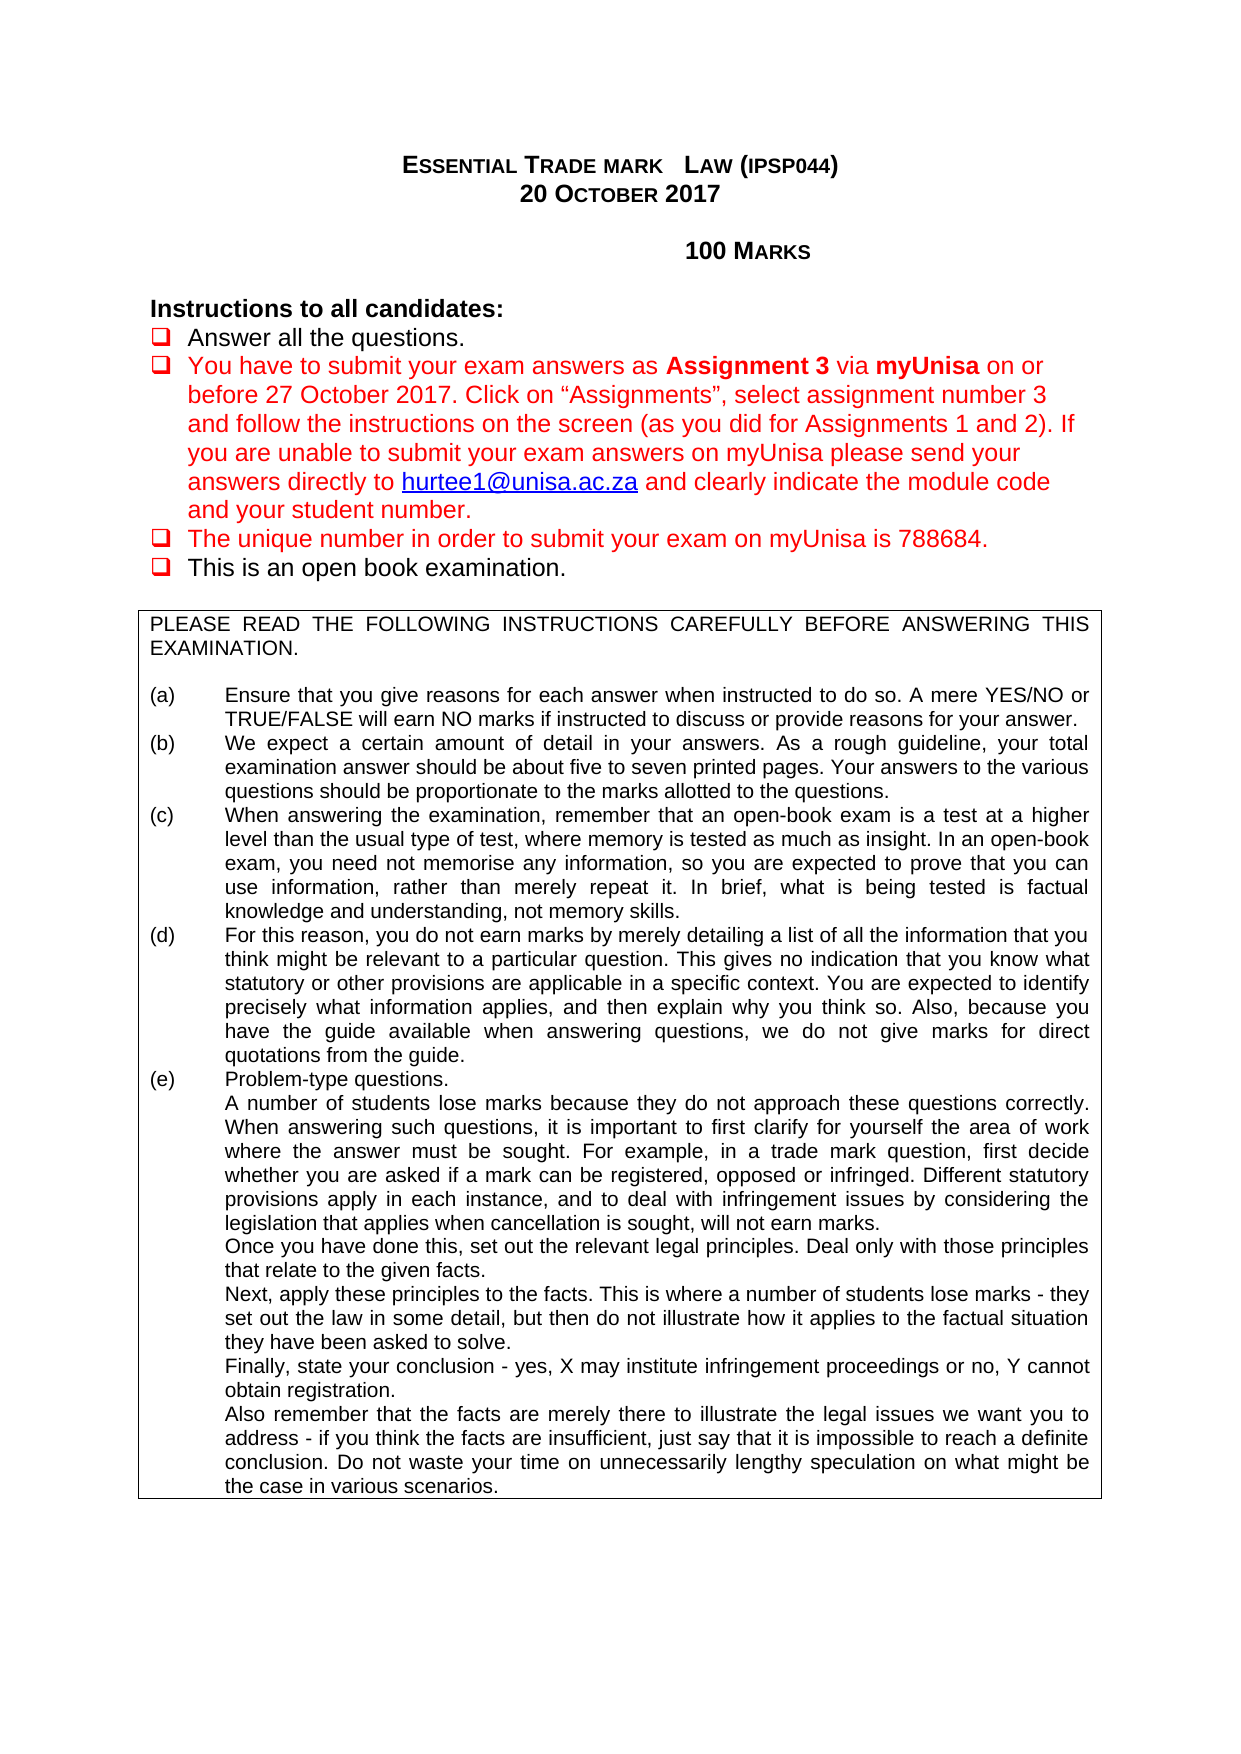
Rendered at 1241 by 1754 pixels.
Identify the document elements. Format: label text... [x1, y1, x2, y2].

text 20 October 2017 [150, 179, 1090, 207]
list You have to submit your exam answers as Assignment 3 via myUnisa on or before 27 October 2017. Click on “Assignments”, select assignment number 3 and follow the instructions on the screen (as you did for Assignments 1 and 2). If you are unable to submit your exam answers on myUnisa please send your answers directly to hurtee1@unisa.ac.za and clearly indicate the module code and your student number. [150, 351, 1090, 524]
table_header PLEASE READ THE FOLLOWING INSTRUCTIONS CAREFULLY BEFORE ANSWERING THIS EXAMINATION. (a) Ensure that you give reasons for each answer when instructed to do so. A mere YES/NO or TRUE/FALSE will earn NO marks if instructed to discuss or provide reasons for your answer. (b) We expect a certain amount of detail in your answers. As a rough guideline, your total examination answer should be about five to seven printed pages. Your answers to the various questions should be proportionate to the marks allotted to the questions. (c) When answering the examination, remember that an open-book exam is a test at a higher level than the usual type of test, where memory is tested as much as insight. In an open-book exam, you need not memorise any information, so you are expected to prove that you can use information, rather than merely repeat it. In brief, what is being tested is factual knowledge and understanding, not memory skills. (d) For this reason, you do not earn marks by merely detailing a list of all the information that you think might be relevant to a particular question. This gives no indication that you know what statutory or other provisions are applicable in a specific context. You are expected to identify precisely what information applies, and then explain why you think so. Also, because you have the guide available when answering questions, we do not give marks for direct quotations from the guide. (e) Problem-type questions. A number of students lose marks because they do not approach these questions correctly. When answering such questions, it is important to first clarify for yourself the area of work where the answer must be sought. For example, in a trade mark question, first decide whether you are asked if a mark can be registered, opposed or infringed. Different statutory provisions apply in each instance, and to deal with infringement issues by considering the legislation that applies when cancellation is sought, will not earn marks. Once you have done this, set out the relevant legal principles. Deal only with those principles that relate to the given facts. Next, apply these principles to the facts. This is where a number of students lose marks - they set out the law in some detail, but then do not illustrate how it applies to the factual situation they have been asked to solve. Finally, state your conclusion - yes, X may institute infringement proceedings or no, Y cannot obtain registration. Also remember that the facts are merely there to illustrate the legal issues we want you to address - if you think the facts are insufficient, just say that it is impossible to reach a definite conclusion. Do not waste your time on unnecessarily lengthy speculation on what might be the case in various scenarios. [139, 611, 1101, 1498]
text 100 Marks [150, 236, 1090, 265]
list The unique number in order to submit your exam on myUnisa is 788684. [150, 524, 1090, 553]
text Essential Trade mark Law (IPSP044) [150, 150, 1090, 179]
list This is an open book examination. [150, 553, 1090, 582]
text Instructions to all candidates: [150, 294, 1090, 322]
list Answer all the questions. [150, 322, 1090, 351]
